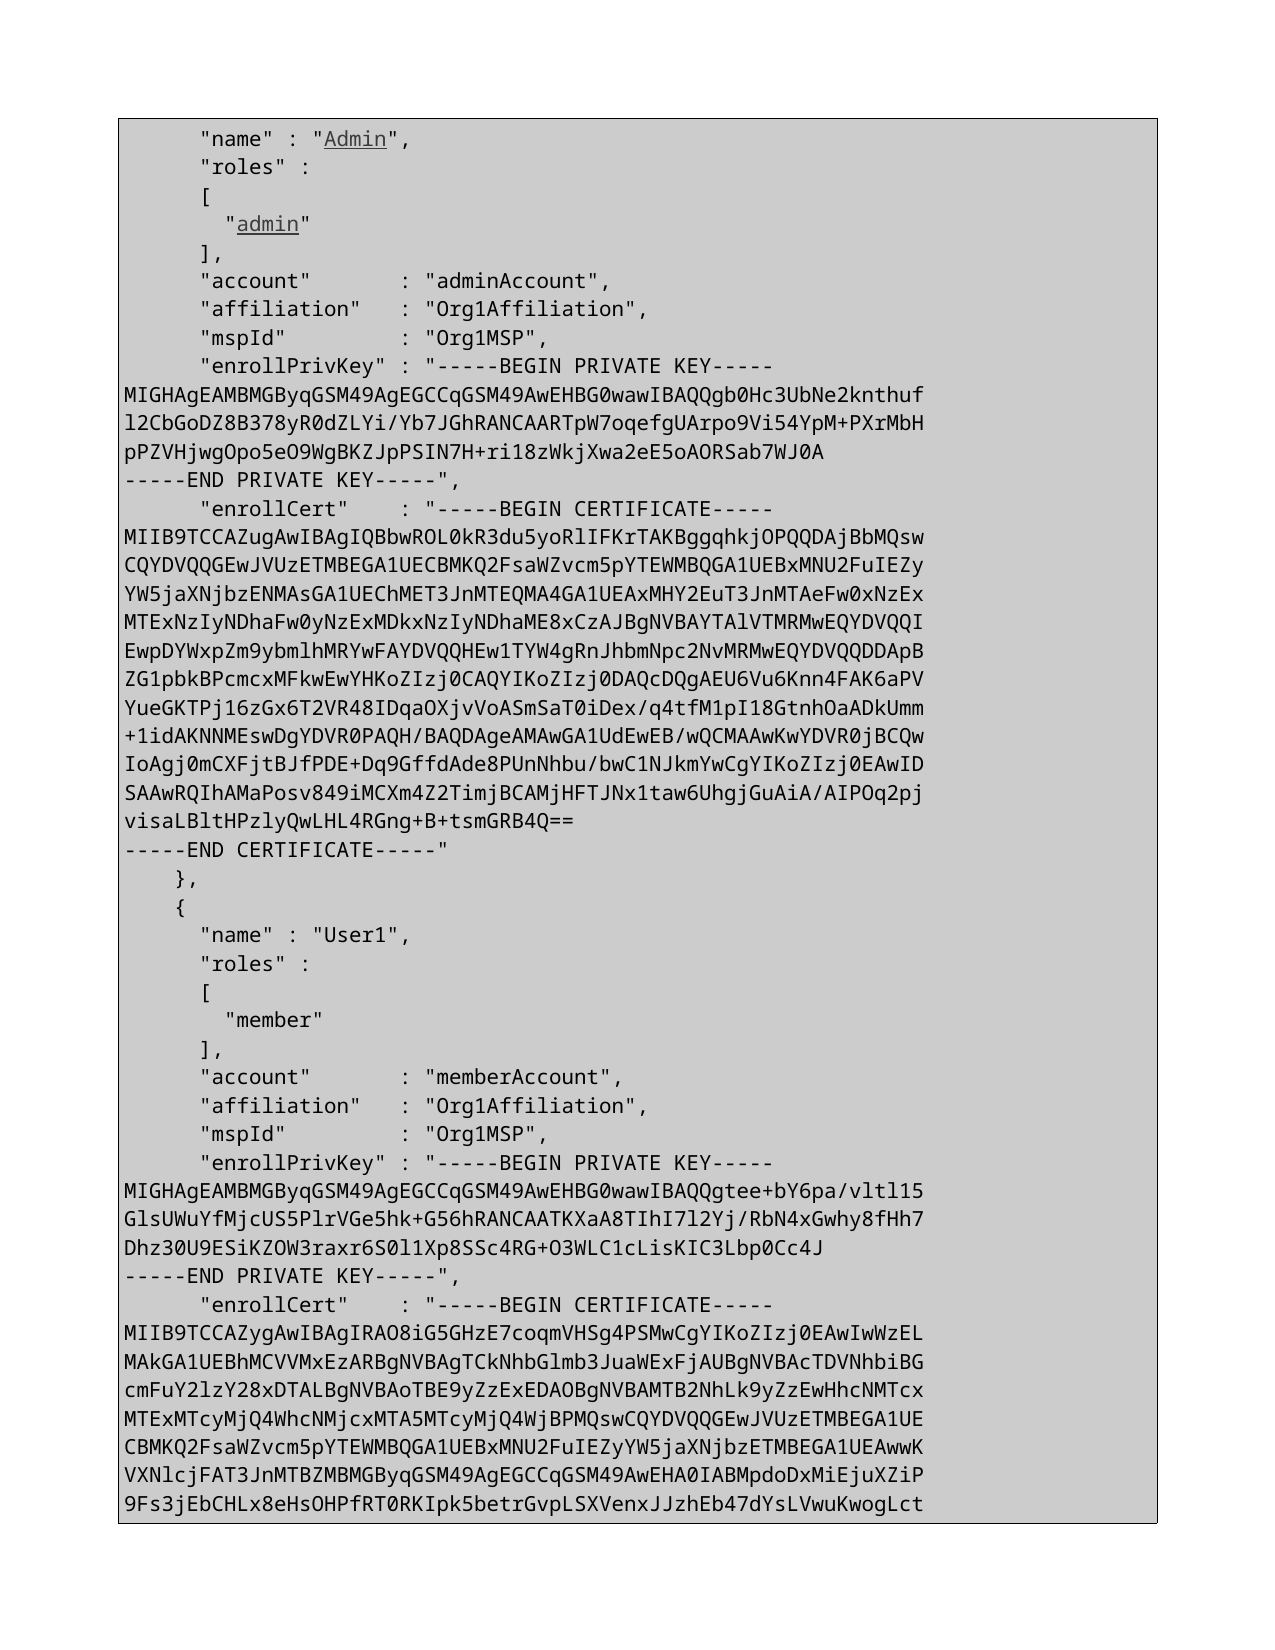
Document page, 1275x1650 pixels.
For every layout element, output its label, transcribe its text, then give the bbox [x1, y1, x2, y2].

table_header "name" : "Admin", "roles" : [ "admin" ], "account" : "adminAccount", "affiliation" : "Org1Affiliation", "mspId" : "Org1MSP", "enrollPrivKey" : "-----BEGIN PRIVATE KEY----- MIGHAgEAMBMGByqGSM49AgEGCCqGSM49AwEHBG0wawIBAQQgb0Hc3UbNe2knthuf l2CbGoDZ8B378yR0dZLYi/Yb7JGhRANCAARTpW7oqefgUArpo9Vi54YpM+PXrMbH pPZVHjwgOpo5eO9WgBKZJpPSIN7H+ri18zWkjXwa2eE5oAORSab7WJ0A -----END PRIVATE KEY-----", "enrollCert" : "-----BEGIN CERTIFICATE----- MIIB9TCCAZugAwIBAgIQBbwROL0kR3du5yoRlIFKrTAKBggqhkjOPQQDAjBbMQsw CQYDVQQGEwJVUzETMBEGA1UECBMKQ2FsaWZvcm5pYTEWMBQGA1UEBxMNU2FuIEZy YW5jaXNjbzENMAsGA1UEChMET3JnMTEQMA4GA1UEAxMHY2EuT3JnMTAeFw0xNzEx MTExNzIyNDhaFw0yNzExMDkxNzIyNDhaME8xCzAJBgNVBAYTAlVTMRMwEQYDVQQI EwpDYWxpZm9ybmlhMRYwFAYDVQQHEw1TYW4gRnJhbmNpc2NvMRMwEQYDVQQDDApB ZG1pbkBPcmcxMFkwEwYHKoZIzj0CAQYIKoZIzj0DAQcDQgAEU6Vu6Knn4FAK6aPV YueGKTPj16zGx6T2VR48IDqaOXjvVoASmSaT0iDex/q4tfM1pI18GtnhOaADkUmm +1idAKNNMEswDgYDVR0PAQH/BAQDAgeAMAwGA1UdEwEB/wQCMAAwKwYDVR0jBCQw IoAgj0mCXFjtBJfPDE+Dq9GffdAde8PUnNhbu/bwC1NJkmYwCgYIKoZIzj0EAwID SAAwRQIhAMaPosv849iMCXm4Z2TimjBCAMjHFTJNx1taw6UhgjGuAiA/AIPOq2pj visaLBltHPzlyQwLHL4RGng+B+tsmGRB4Q== -----END CERTIFICATE-----" }, { "name" : "User1", "roles" : [ "member" ], "account" : "memberAccount", "affiliation" : "Org1Affiliation", "mspId" : "Org1MSP", "enrollPrivKey" : "-----BEGIN PRIVATE KEY----- MIGHAgEAMBMGByqGSM49AgEGCCqGSM49AwEHBG0wawIBAQQgtee+bY6pa/vltl15 GlsUWuYfMjcUS5PlrVGe5hk+G56hRANCAATKXaA8TIhI7l2Yj/RbN4xGwhy8fHh7 Dhz30U9ESiKZOW3raxr6S0l1Xp8SSc4RG+O3WLC1cLisKIC3Lbp0Cc4J -----END PRIVATE KEY-----", "enrollCert" : "-----BEGIN CERTIFICATE----- MIIB9TCCAZygAwIBAgIRAO8iG5GHzE7coqmVHSg4PSMwCgYIKoZIzj0EAwIwWzEL MAkGA1UEBhMCVVMxEzARBgNVBAgTCkNhbGlmb3JuaWExFjAUBgNVBAcTDVNhbiBG cmFuY2lzY28xDTALBgNVBAoTBE9yZzExEDAOBgNVBAMTB2NhLk9yZzEwHhcNMTcx MTExMTcyMjQ4WhcNMjcxMTA5MTcyMjQ4WjBPMQswCQYDVQQGEwJVUzETMBEGA1UE CBMKQ2FsaWZvcm5pYTEWMBQGA1UEBxMNU2FuIEZyYW5jaXNjbzETMBEGA1UEAwwK VXNlcjFAT3JnMTBZMBMGByqGSM49AgEGCCqGSM49AwEHA0IABMpdoDxMiEjuXZiP 9Fs3jEbCHLx8eHsOHPfRT0RKIpk5betrGvpLSXVenxJJzhEb47dYsLVwuKwogLct [119, 119, 1157, 1523]
